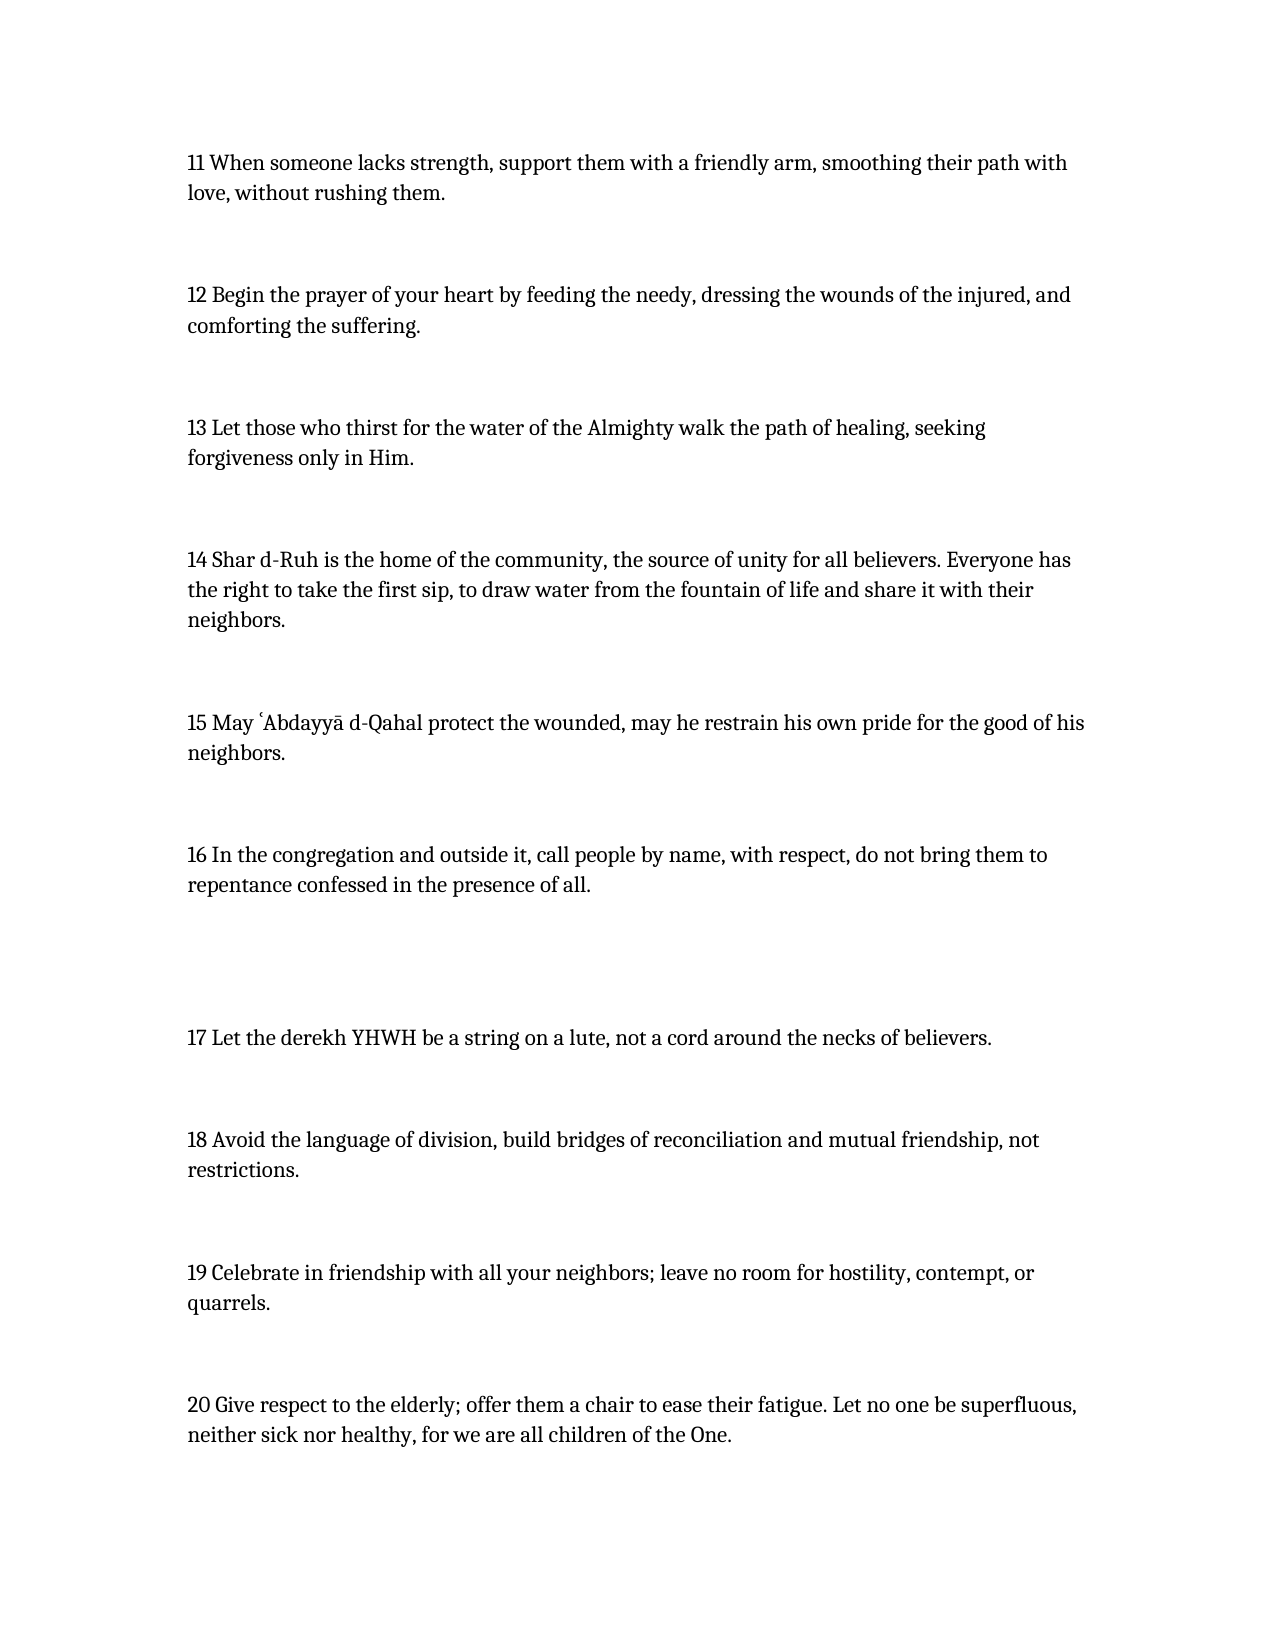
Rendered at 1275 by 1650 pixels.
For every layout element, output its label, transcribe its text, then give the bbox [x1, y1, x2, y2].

text 14 Shar d-Ruh is the home of the community, the source of unity for all believers. Everyone has the right to take the first sip, to draw water from the fountain of life and share it with their neighbors. [187, 547, 1087, 634]
text 15 May ʿAbdayyā d-Qahal protect the wounded, may he restrain his own pride for the good of his neighbors. [187, 709, 1087, 766]
text 13 Let those who thirst for the water of the Almighty walk the path of healing, seeking forgiveness only in Him. [187, 414, 1087, 471]
text 12 Begin the prayer of your heart by feeding the needy, dressing the wounds of the injured, and comforting the suffering. [187, 282, 1087, 339]
text 18 Avoid the language of division, build bridges of reconciliation and mutual friendship, not restrictions. [187, 1127, 1087, 1184]
text 11 When someone lacks strength, support them with a friendly arm, smoothing their path with love, without rushing them. [187, 150, 1087, 207]
text 17 Let the derekh YHWH be a string on a lute, not a cord around the necks of believers. [187, 1025, 1087, 1051]
text 20 Give respect to the elderly; offer them a chair to ease their fatigue. Let no one be superfluous, neither sick nor healthy, for we are all children of the One. [187, 1392, 1087, 1448]
text 19 Celebrate in friendship with all your neighbors; leave no room for hostility, contempt, or quarrels. [187, 1259, 1087, 1316]
text 16 In the congregation and outside it, call people by name, with respect, do not bring them to repentance confessed in the presence of all. [187, 842, 1087, 898]
